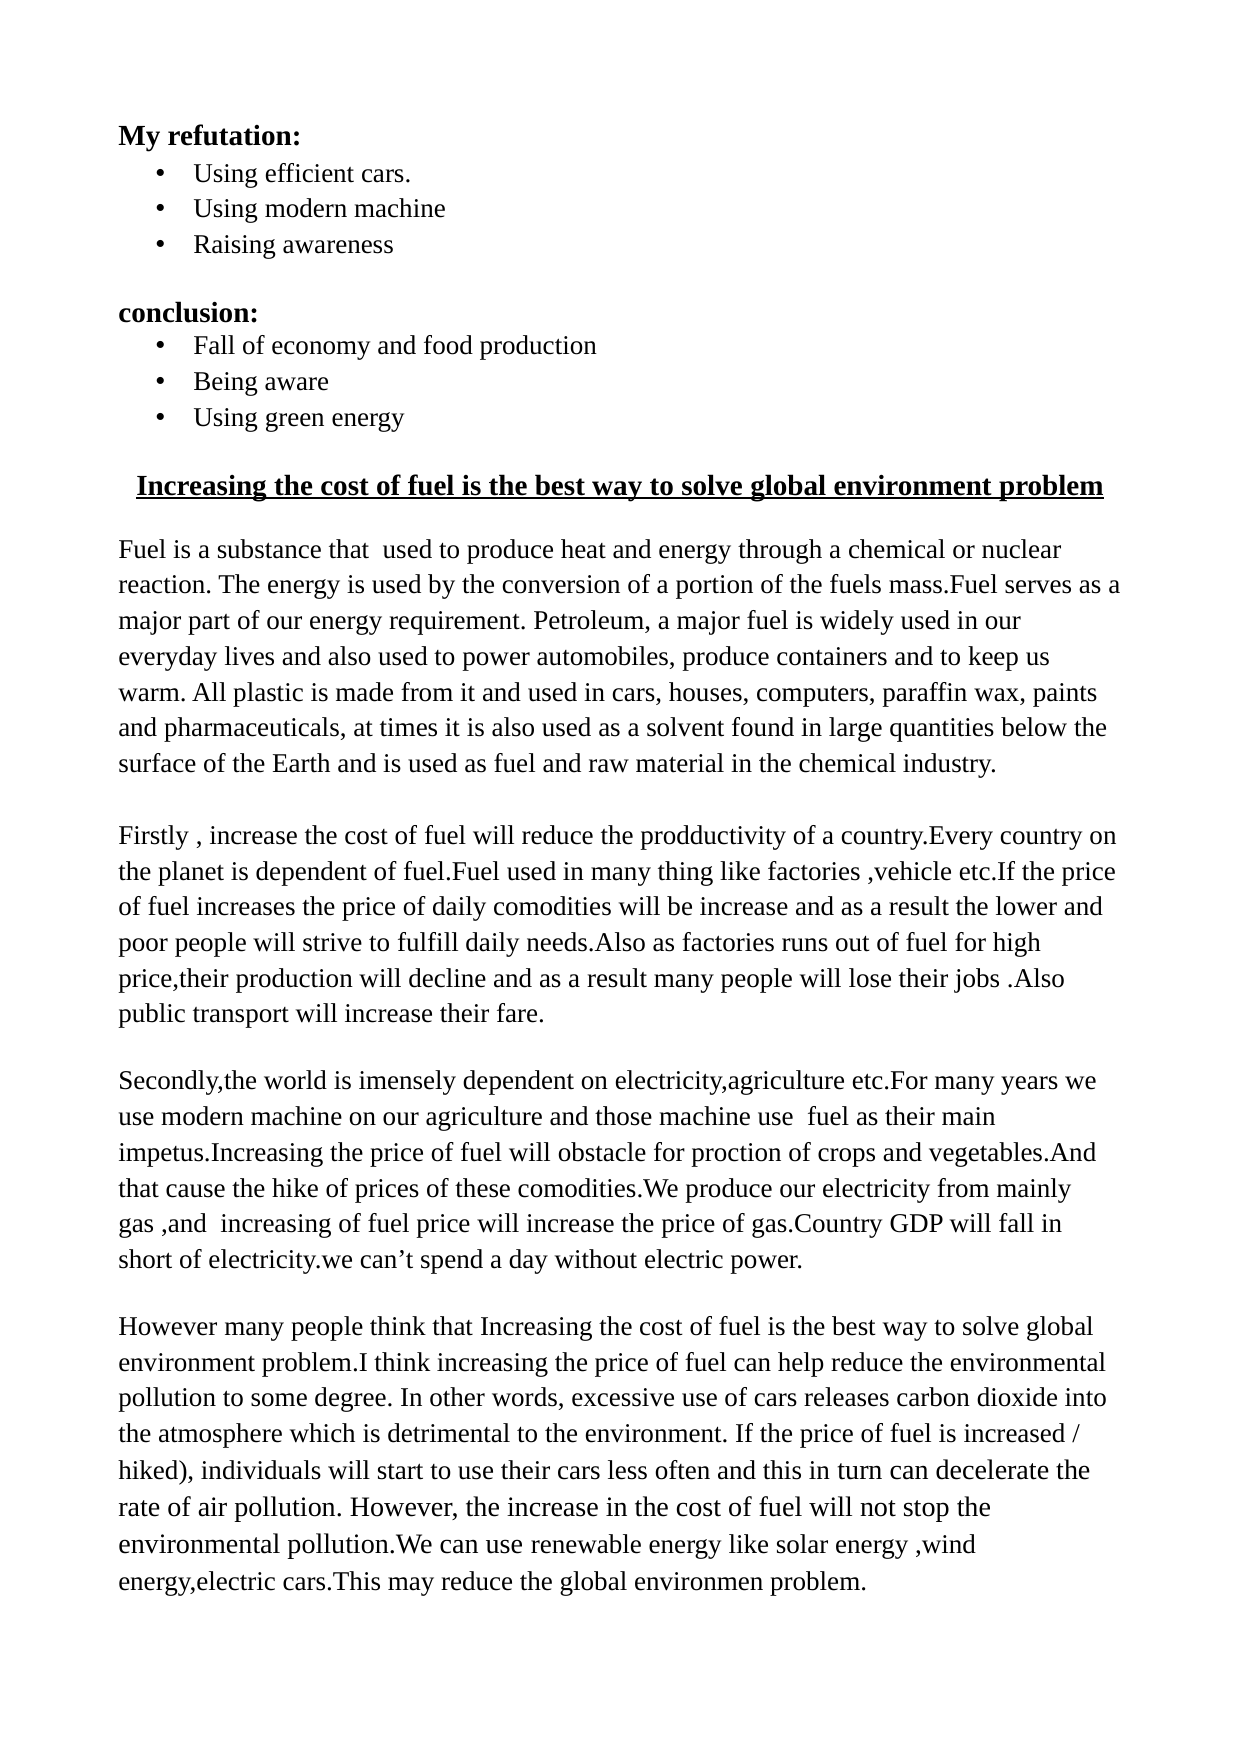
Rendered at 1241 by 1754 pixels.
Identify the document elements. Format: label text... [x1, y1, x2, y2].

text Increasing the cost of fuel is the best way to solve global environment problem [118, 468, 1122, 502]
text My refutation: [118, 118, 1122, 152]
list Using green energy [156, 401, 1122, 432]
list Being aware [156, 365, 1122, 396]
text Fuel is a substance that used to produce heat and energy through a chemical or nuclear reaction. The energy is used by the conversion of a portion of the fuels mass.Fuel serves as a major part of our energy requirement. Petroleum, a major fuel is widely used in our everyday lives and also used to power automobiles, produce containers and to keep us warm. All plastic is made from it and used in cars, houses, computers, paraffin wax, paints and pharmaceuticals, at times it is also used as a solvent found in large quantities below the surface of the Earth and is used as fuel and raw material in the chemical industry. [118, 533, 1122, 778]
text Secondly,the world is imensely dependent on electricity,agriculture etc.For many years we use modern machine on our agriculture and those machine use fuel as their main impetus.Increasing the price of fuel will obstacle for proction of crops and vegetables.And that cause the hike of prices of these comodities.We produce our electricity from mainly gas ,and increasing of fuel price will increase the price of gas.Country GDP will fall in short of electricity.we can’t spend a day without electric power. [118, 1064, 1122, 1274]
text However many people think that Increasing the cost of fuel is the best way to solve global environment problem.I think increasing the price of fuel can help reduce the environmental pollution to some degree. In other words, excessive use of cars releases carbon dioxide into the atmosphere which is detrimental to the environment. If the price of fuel is increased / hiked), individuals will start to use their cars less often and this in turn can decelerate the rate of air pollution. However, the increase in the cost of fuel will not stop the environmental pollution.We can use renewable energy like solar energy ,wind energy,electric cars.This may reduce the global environmen problem. [118, 1310, 1122, 1596]
list Using efficient cars. [156, 157, 1122, 188]
list Fall of economy and food production [156, 329, 1122, 360]
text Firstly , increase the cost of fuel will reduce the prodductivity of a country.Every country on the planet is dependent of fuel.Fuel used in many thing like factories ,vehicle etc.If the price of fuel increases the price of daily comodities will be increase and as a result the lower and poor people will strive to fulfill daily needs.Also as factories runs out of fuel for high price,their production will decline and as a result many people will lose their jobs .Also public transport will increase their fare. [118, 819, 1122, 1029]
list Using modern machine [156, 193, 1122, 224]
text conclusion: [118, 296, 1122, 329]
list Raising awareness [156, 228, 1122, 260]
